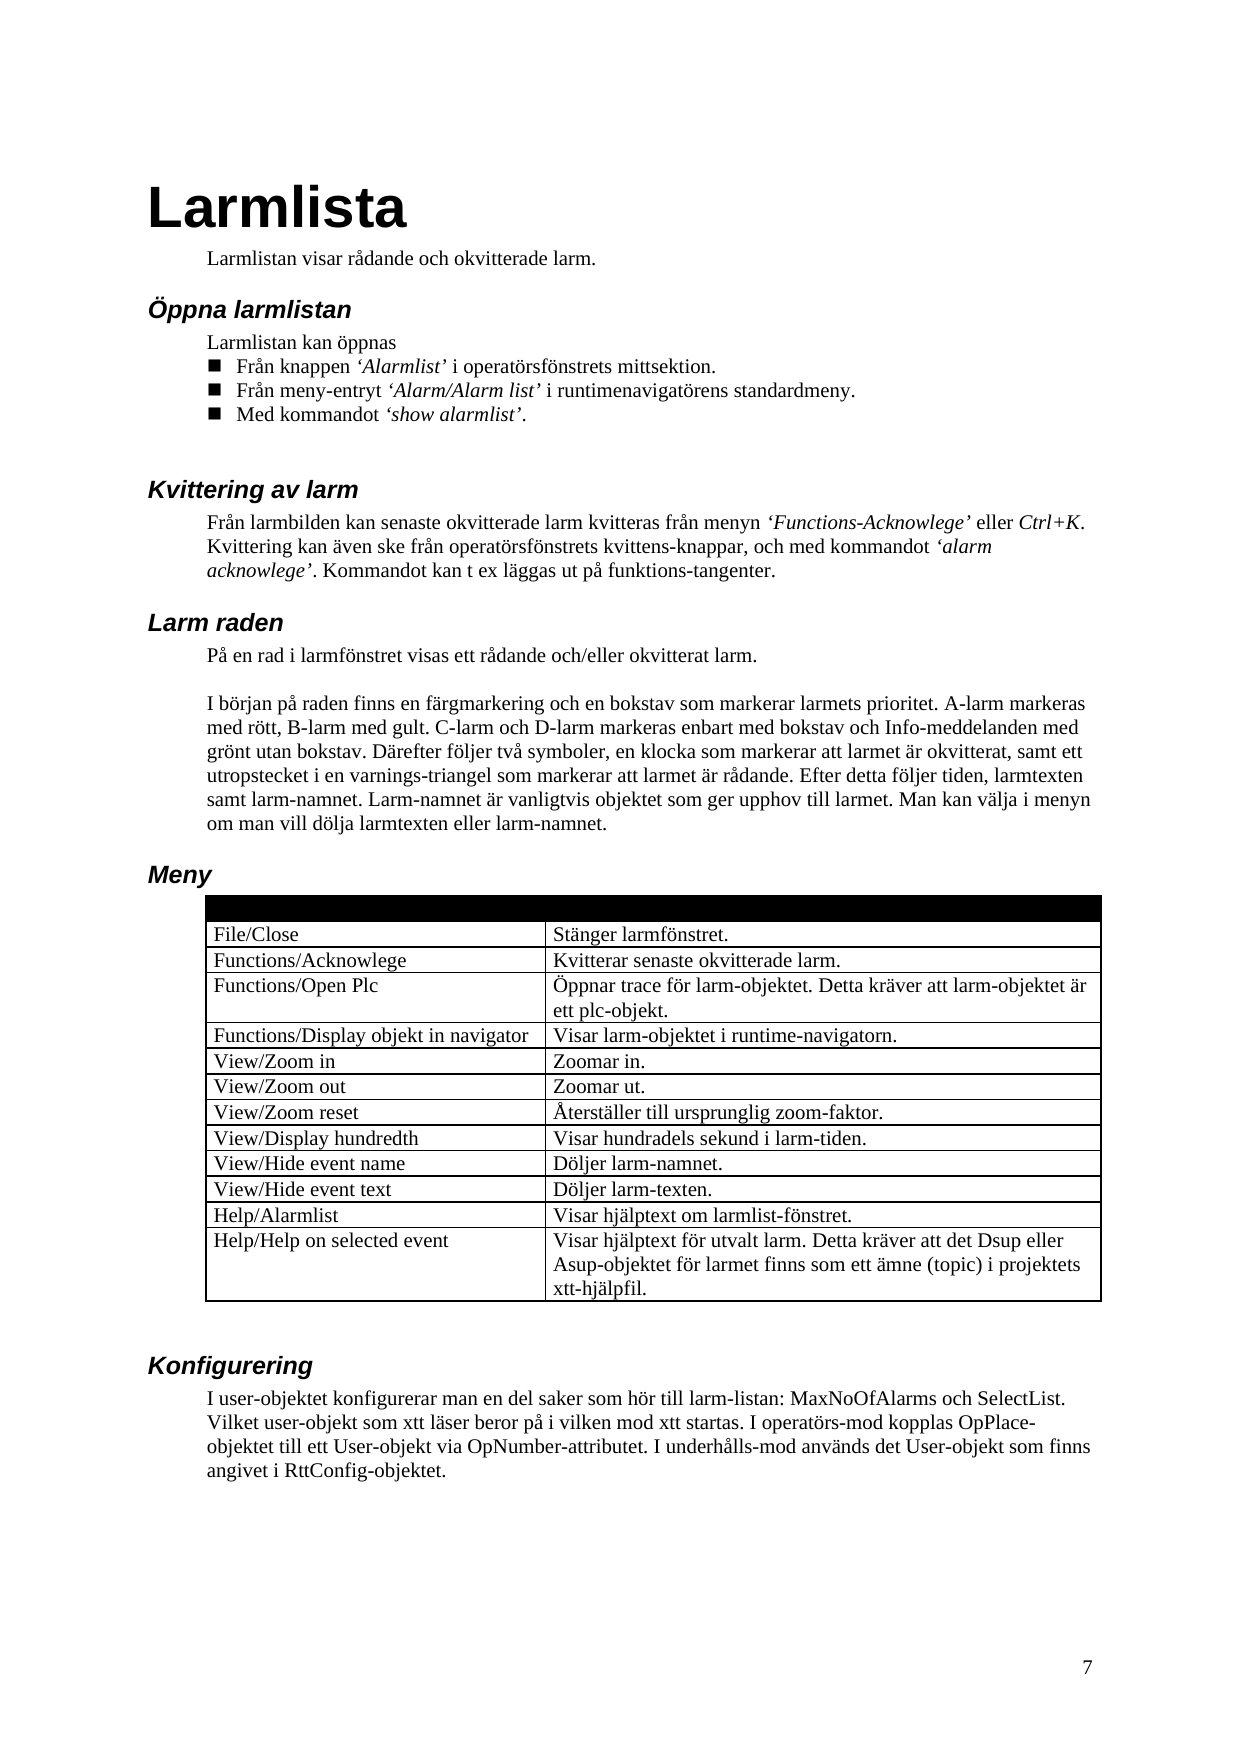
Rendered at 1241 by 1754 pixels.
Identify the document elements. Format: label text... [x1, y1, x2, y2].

table_header [207, 897, 545, 921]
table_cell Visar hjälptext om larmlist-fönstret. [546, 1203, 1100, 1227]
list Från meny-entryt ‘Alarm/Alarm list’ i runtimenavigatörens standardmeny. [207, 378, 1093, 402]
subtitle Larm raden [148, 607, 1093, 636]
list Från knappen ‘Alarmlist’ i operatörsfönstrets mittsektion. [207, 354, 1093, 378]
subtitle Öppna larmlistan [148, 295, 1093, 324]
table_cell Functions/Display objekt in navigator [207, 1023, 545, 1047]
subtitle Larmlista [148, 173, 1093, 240]
table_cell View/Zoom out [207, 1075, 545, 1098]
table_cell Återställer till ursprunglig zoom-faktor. [546, 1100, 1100, 1124]
text Kvittering kan även ske från operatörsfönstrets kvittens-knappar, och med kommandot ‘alarm acknowlege’. Kommandot kan t ex läggas ut på funktions-tangenter. [207, 534, 1093, 582]
table_cell Visar hundradels sekund i larm-tiden. [546, 1126, 1100, 1150]
table_cell Döljer larm-texten. [546, 1177, 1100, 1201]
table_cell Kvitterar senaste okvitterade larm. [546, 948, 1100, 972]
text Larmlistan visar rådande och okvitterade larm. [207, 246, 1093, 270]
table_cell Help/Help on selected event [207, 1228, 545, 1300]
table_cell Visar larm-objektet i runtime-navigatorn. [546, 1023, 1100, 1047]
table_cell View/Display hundredth [207, 1126, 545, 1150]
text I user-objektet konfigurerar man en del saker som hör till larm-listan: MaxNoOfAlarms och SelectList. [207, 1386, 1093, 1410]
table_cell View/Hide event name [207, 1151, 545, 1175]
table_cell Help/Alarmlist [207, 1203, 545, 1227]
table_header [546, 897, 1100, 921]
text Larmlistan kan öppnas [207, 330, 1093, 354]
table_cell Döljer larm-namnet. [546, 1151, 1100, 1175]
table_cell Zoomar in. [546, 1049, 1100, 1073]
table_cell Functions/Open Plc [207, 973, 545, 1022]
table_cell Stänger larmfönstret. [546, 922, 1100, 946]
table_cell View/Hide event text [207, 1177, 545, 1201]
subtitle Kvittering av larm [148, 475, 1093, 504]
text I början på raden finns en färgmarkering och en bokstav som markerar larmets prioritet. A-larm markeras med rött, B-larm med gult. C-larm och D-larm markeras enbart med bokstav och Info-meddelanden med grönt utan bokstav. Därefter följer två symboler, en klocka som markerar att larmet är okvitterat, samt ett utropstecket i en varnings-triangel som markerar att larmet är rådande. Efter detta följer tiden, larmtexten samt larm-namnet. Larm-namnet är vanligtvis objektet som ger upphov till larmet. Man kan välja i menyn om man vill dölja larmtexten eller larm-namnet. [207, 691, 1093, 835]
table_cell Öppnar trace för larm-objektet. Detta kräver att larm-objektet är ett plc-objekt. [546, 973, 1100, 1022]
subtitle Meny [148, 860, 1093, 889]
table_cell Zoomar ut. [546, 1075, 1100, 1098]
table_cell Functions/Acknowlege [207, 948, 545, 972]
table_cell View/Zoom in [207, 1049, 545, 1073]
table_cell View/Zoom reset [207, 1100, 545, 1124]
list Med kommandot ‘show alarmlist’. [207, 402, 1093, 426]
text Från larmbilden kan senaste okvitterade larm kvitteras från menyn ‘Functions-Acknowlege’ eller Ctrl+K. [207, 510, 1093, 534]
text Vilket user-objekt som xtt läser beror på i vilken mod xtt startas. I operatörs-mod kopplas OpPlace-objektet till ett User-objekt via OpNumber-attributet. I underhålls-mod används det User-objekt som finns angivet i RttConfig-objektet. [207, 1410, 1093, 1482]
table_cell Visar hjälptext för utvalt larm. Detta kräver att det Dsup eller Asup-objektet för larmet finns som ett ämne (topic) i projektets xtt-hjälpfil. [546, 1228, 1100, 1300]
table_cell File/Close [207, 922, 545, 946]
subtitle Konfigurering [148, 1351, 1093, 1380]
text På en rad i larmfönstret visas ett rådande och/eller okvitterat larm. [207, 642, 1093, 667]
